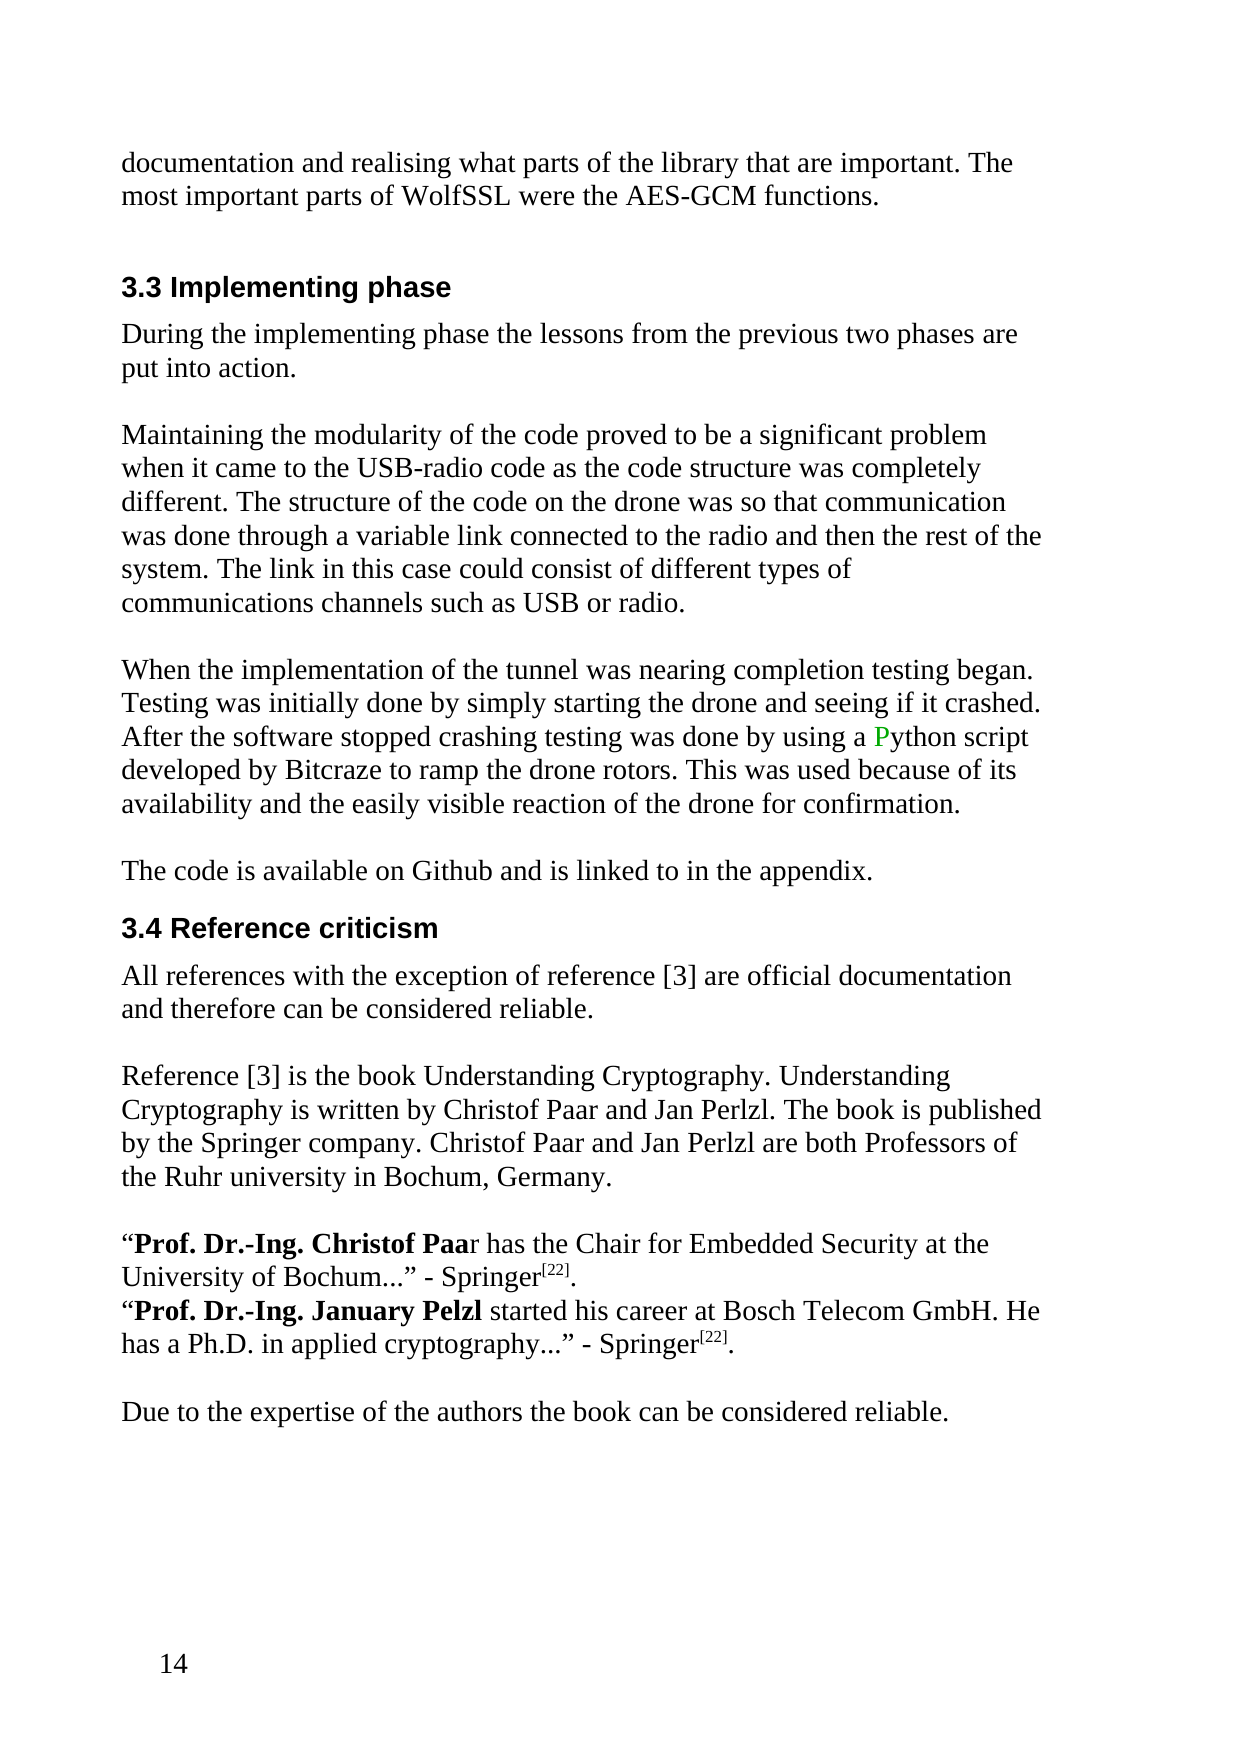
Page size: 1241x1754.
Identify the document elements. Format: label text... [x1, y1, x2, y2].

text Due to the expertise of the authors the book can be considered reliable. [121, 1394, 1042, 1427]
subtitle Reference criticism [121, 912, 1042, 945]
text documentation and realising what parts of the library that are important. The most important parts of WolfSSL were the AES-GCM functions. [121, 145, 1042, 212]
subtitle Implementing phase [121, 270, 1042, 304]
text “Prof. Dr.-Ing. January Pelzl started his career at Bosch Telecom GmbH. He has a Ph.D. in applied cryptography...” - Springer[22]. [121, 1293, 1042, 1360]
text All references with the exception of reference [3] are official documentation and therefore can be considered reliable. [121, 958, 1042, 1025]
text During the implementing phase the lessons from the previous two phases are put into action. [121, 316, 1042, 383]
text “Prof. Dr.-Ing. Christof Paar has the Chair for Embedded Security at the University of Bochum...” - Springer[22]. [121, 1226, 1042, 1293]
text Maintaining the modularity of the code proved to be a significant problem when it came to the USB-radio code as the code structure was completely different. The structure of the code on the drone was so that communication was done through a variable link connected to the radio and then the rest of the system. The link in this case could consist of different types of communications channels such as USB or radio. [121, 417, 1042, 618]
text Reference [3] is the book Understanding Cryptography. Understanding Cryptography is written by Christof Paar and Jan Perlzl. The book is published by the Springer company. Christof Paar and Jan Perlzl are both Professors of the Ruhr university in Bochum, Germany. [121, 1058, 1042, 1192]
text The code is available on Github and is linked to in the appendix. [121, 853, 1042, 887]
text When the implementation of the tunnel was nearing completion testing began. Testing was initially done by simply starting the drone and seeing if it crashed. After the software stopped crashing testing was done by using a Python script developed by Bitcraze to ramp the drone rotors. This was used because of its availability and the easily visible reaction of the drone for confirmation. [121, 652, 1042, 819]
